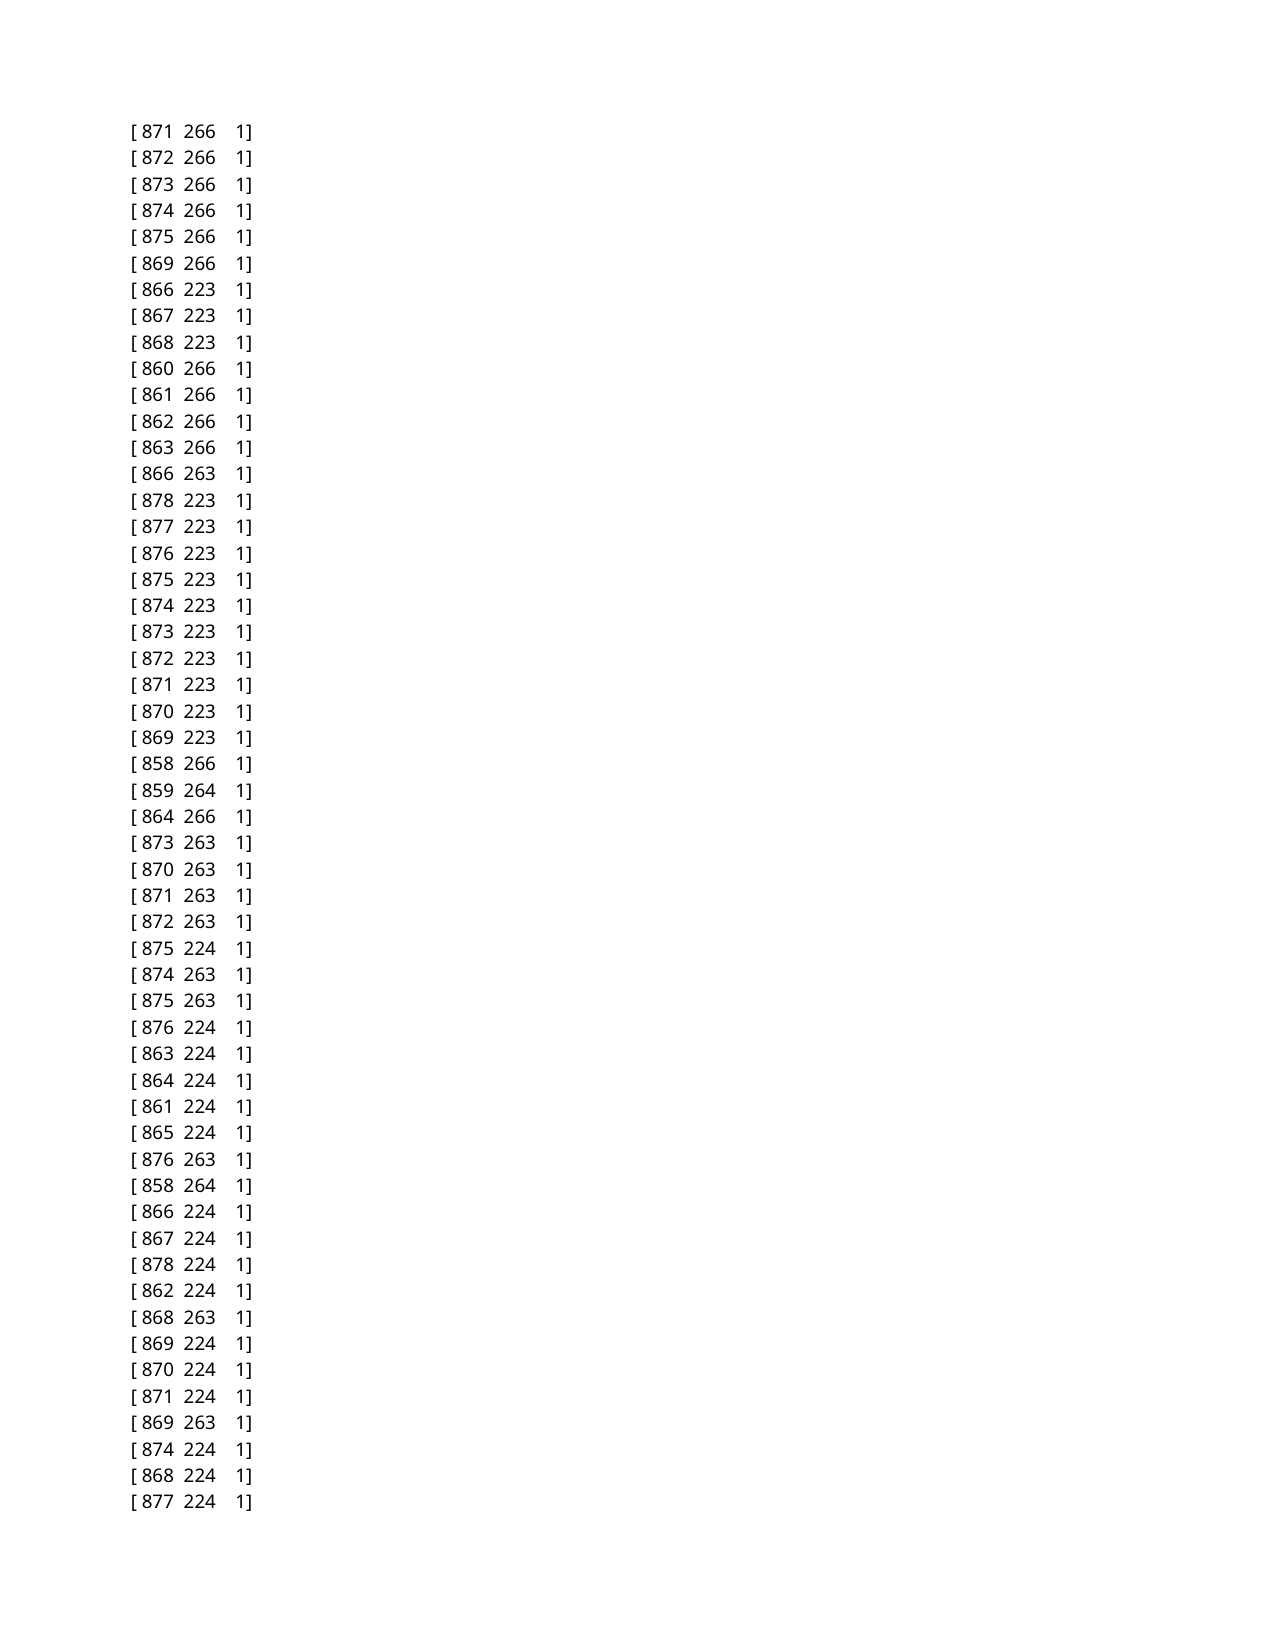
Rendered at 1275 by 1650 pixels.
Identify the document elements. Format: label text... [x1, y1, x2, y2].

text [ 877 223 1] [118, 513, 1157, 540]
text [ 868 263 1] [118, 1304, 1157, 1330]
text [ 862 266 1] [118, 408, 1157, 434]
text [ 865 224 1] [118, 1119, 1157, 1146]
text [ 876 224 1] [118, 1014, 1157, 1041]
text [ 871 266 1] [118, 118, 1157, 144]
text [ 870 263 1] [118, 856, 1157, 882]
text [ 875 223 1] [118, 566, 1157, 592]
text [ 873 223 1] [118, 619, 1157, 645]
text [ 861 266 1] [118, 382, 1157, 408]
text [ 870 223 1] [118, 698, 1157, 724]
text [ 874 266 1] [118, 197, 1157, 223]
text [ 869 263 1] [118, 1409, 1157, 1436]
text [ 877 224 1] [118, 1488, 1157, 1515]
text [ 871 224 1] [118, 1383, 1157, 1409]
text [ 867 224 1] [118, 1225, 1157, 1251]
text [ 868 224 1] [118, 1462, 1157, 1488]
text [ 876 263 1] [118, 1146, 1157, 1172]
text [ 874 223 1] [118, 592, 1157, 619]
text [ 866 263 1] [118, 461, 1157, 487]
text [ 867 223 1] [118, 303, 1157, 329]
text [ 878 223 1] [118, 487, 1157, 513]
text [ 870 224 1] [118, 1357, 1157, 1383]
text [ 873 266 1] [118, 171, 1157, 197]
text [ 859 264 1] [118, 777, 1157, 803]
text [ 875 263 1] [118, 988, 1157, 1014]
text [ 866 223 1] [118, 276, 1157, 303]
text [ 861 224 1] [118, 1093, 1157, 1119]
text [ 876 223 1] [118, 540, 1157, 566]
text [ 872 263 1] [118, 909, 1157, 935]
text [ 871 223 1] [118, 672, 1157, 698]
text [ 860 266 1] [118, 355, 1157, 382]
text [ 862 224 1] [118, 1278, 1157, 1304]
text [ 873 263 1] [118, 830, 1157, 856]
text [ 864 266 1] [118, 803, 1157, 830]
text [ 872 266 1] [118, 144, 1157, 171]
text [ 866 224 1] [118, 1199, 1157, 1225]
text [ 863 266 1] [118, 434, 1157, 461]
text [ 863 224 1] [118, 1041, 1157, 1067]
text [ 864 224 1] [118, 1067, 1157, 1093]
text [ 869 224 1] [118, 1330, 1157, 1357]
text [ 874 263 1] [118, 961, 1157, 988]
text [ 872 223 1] [118, 645, 1157, 672]
text [ 871 263 1] [118, 882, 1157, 909]
text [ 874 224 1] [118, 1436, 1157, 1462]
text [ 878 224 1] [118, 1251, 1157, 1278]
text [ 869 266 1] [118, 250, 1157, 276]
text [ 858 264 1] [118, 1172, 1157, 1199]
text [ 858 266 1] [118, 751, 1157, 777]
text [ 868 223 1] [118, 329, 1157, 355]
text [ 869 223 1] [118, 724, 1157, 751]
text [ 875 224 1] [118, 935, 1157, 961]
text [ 875 266 1] [118, 223, 1157, 250]
